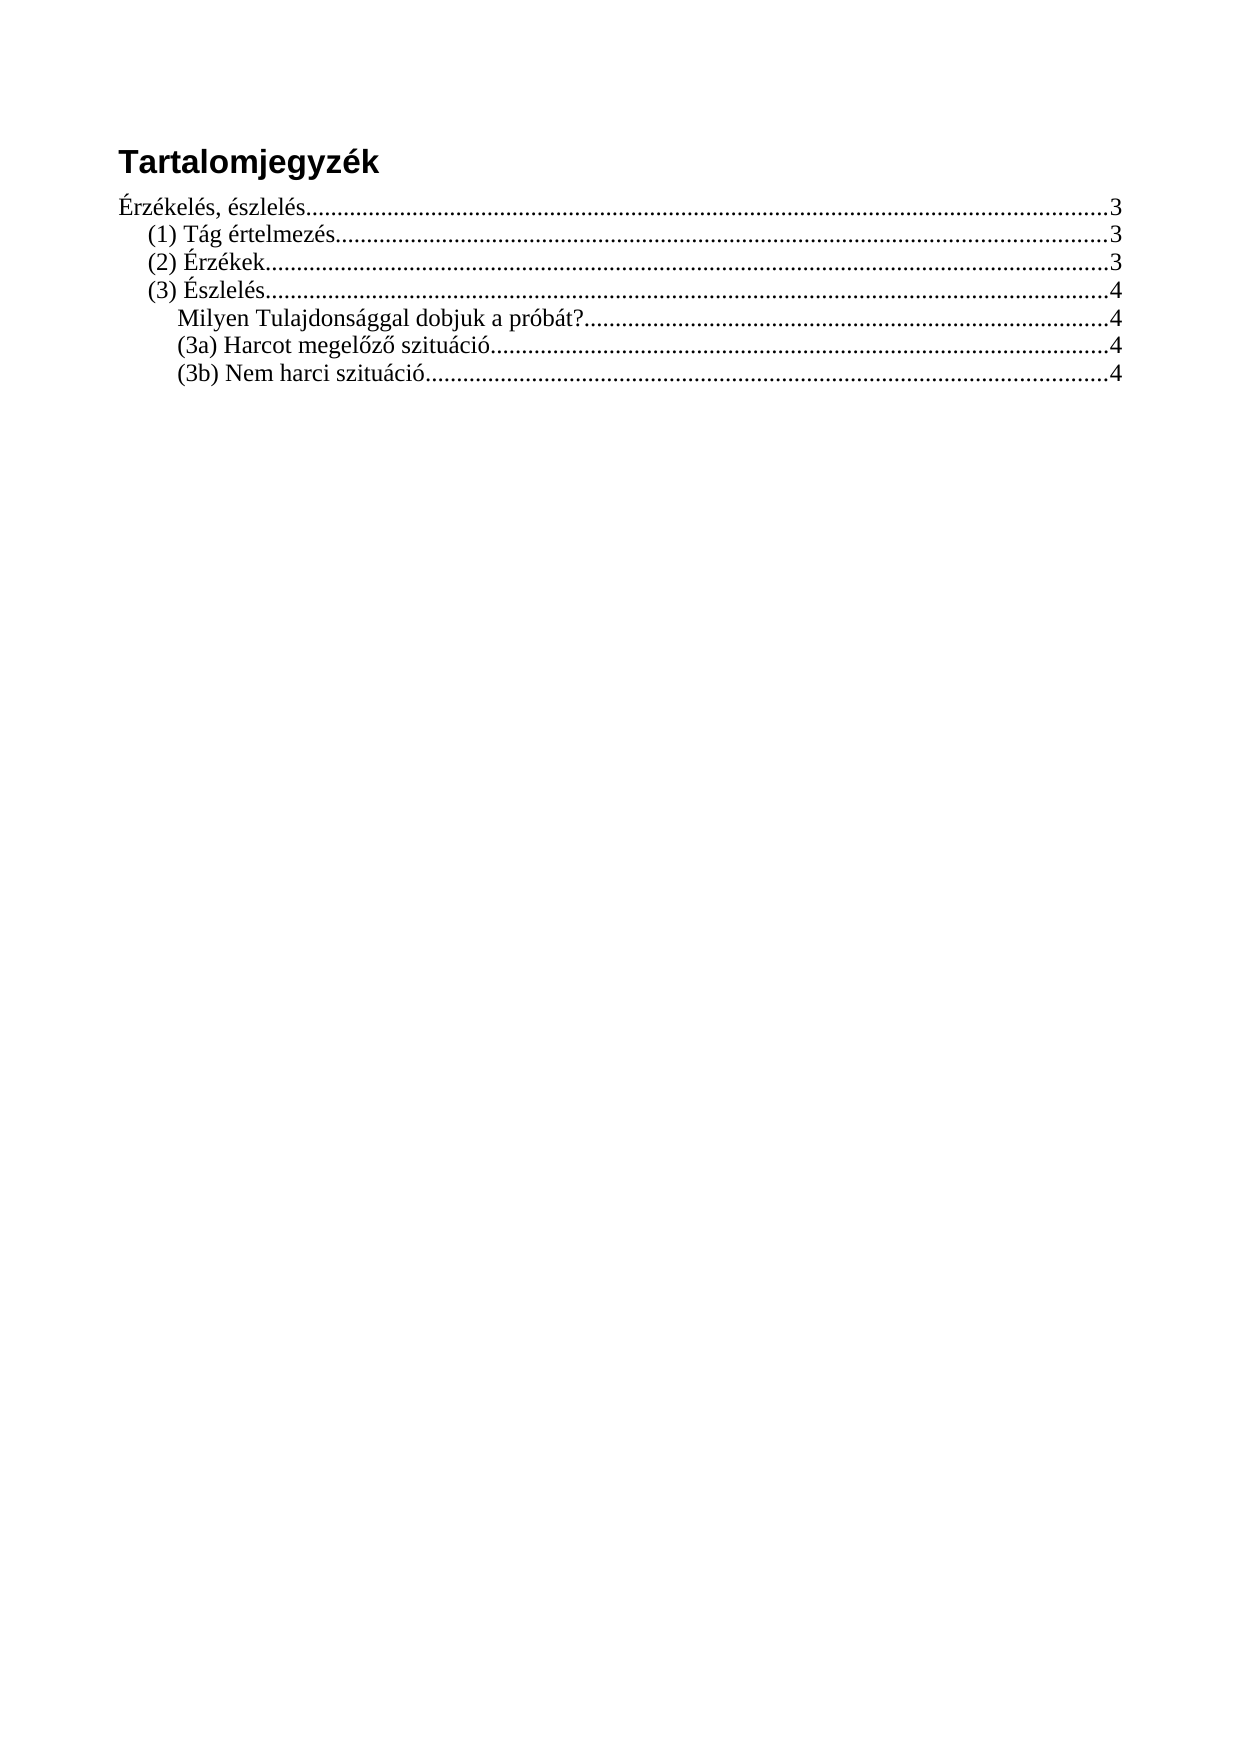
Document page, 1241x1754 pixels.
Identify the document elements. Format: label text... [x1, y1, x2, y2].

subtitle Tartalomjegyzék [118, 143, 1122, 180]
text (3a) Harcot megelőző szituáció 4 [177, 331, 1122, 359]
text (1) Tág értelmezés 3 [148, 221, 1122, 248]
text (2) Érzékek 3 [148, 248, 1122, 276]
text (3) Észlelés 4 [148, 276, 1122, 304]
text Milyen Tulajdonsággal dobjuk a próbát? 4 [177, 304, 1122, 331]
text Érzékelés, észlelés 3 [118, 193, 1122, 221]
text (3b) Nem harci szituáció 4 [177, 359, 1122, 387]
